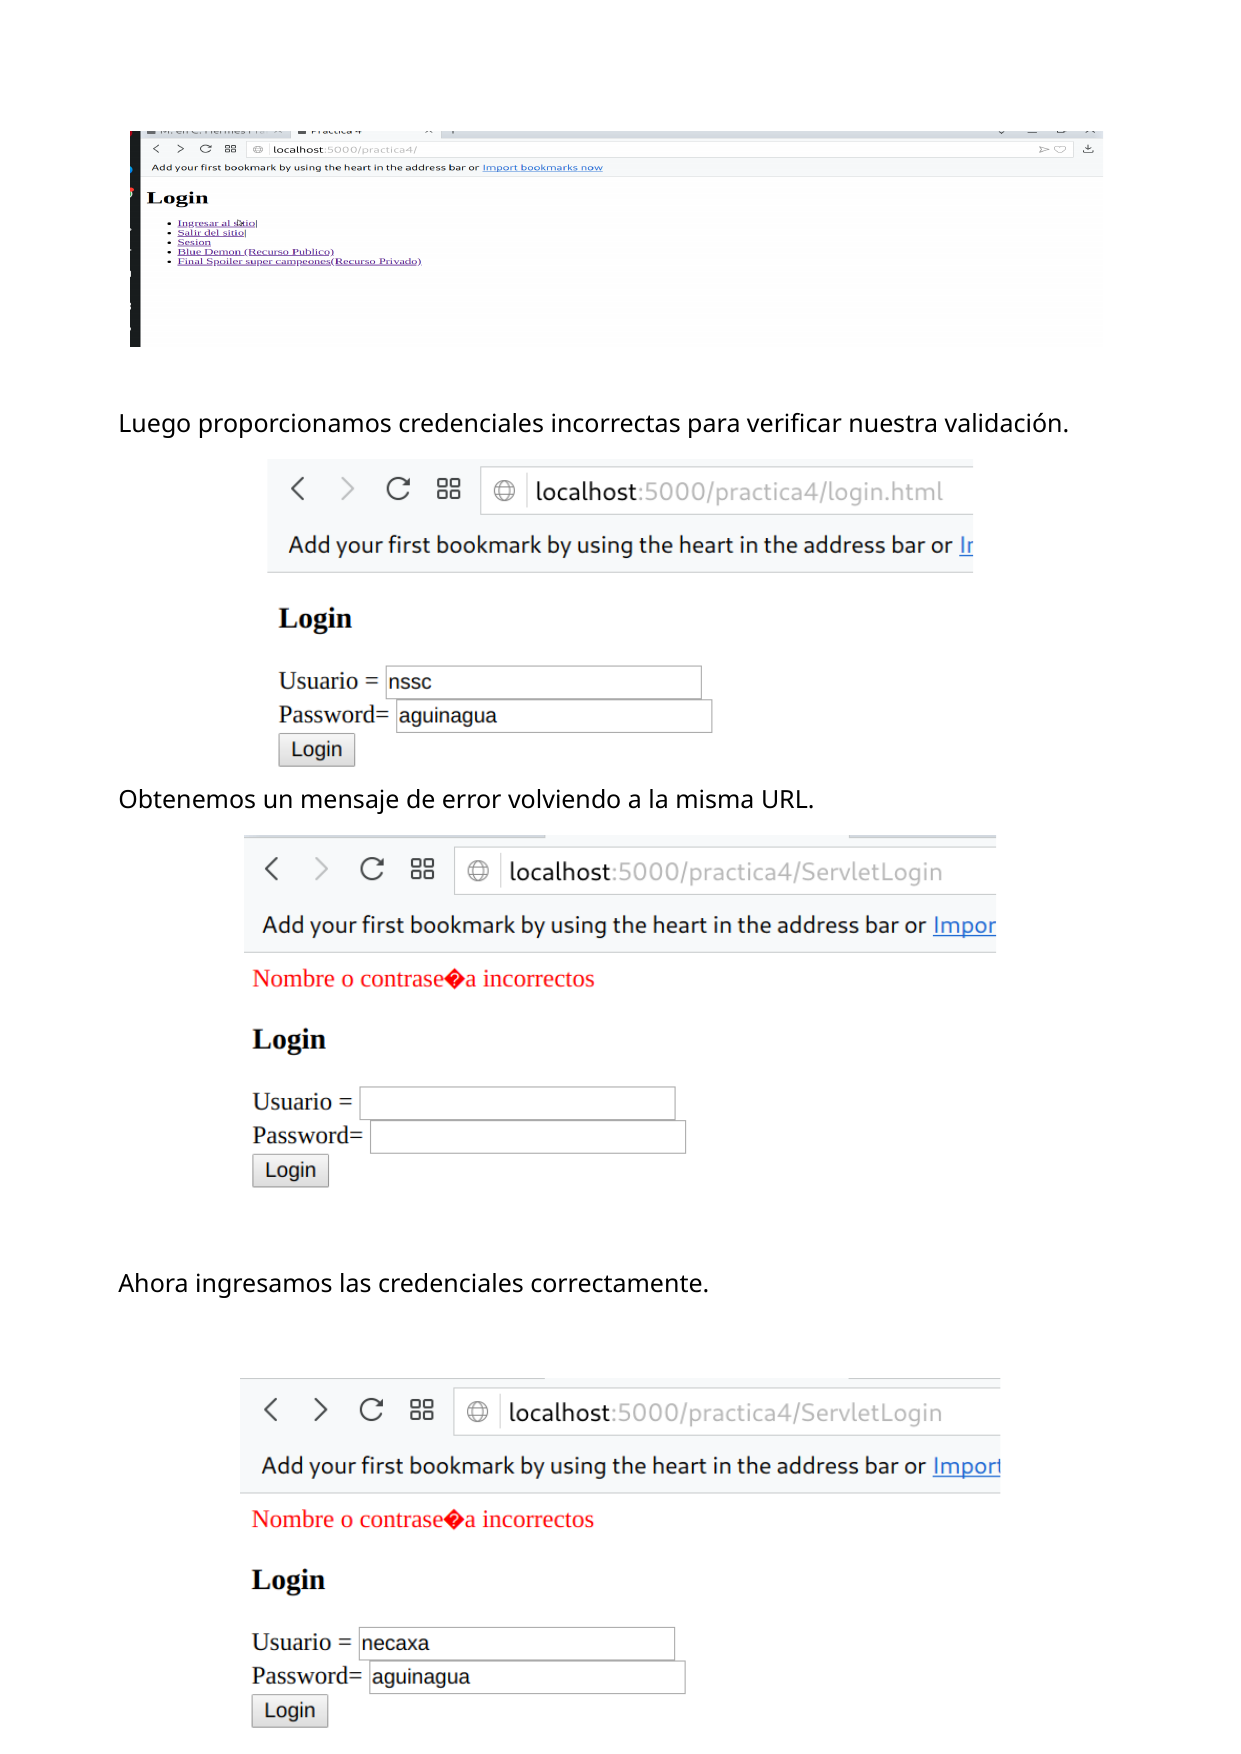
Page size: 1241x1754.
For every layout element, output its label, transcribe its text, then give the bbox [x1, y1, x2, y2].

text Luego proporcionamos credenciales incorrectas para verificar nuestra validación. [118, 406, 1122, 440]
text Ahora ingresamos las credenciales correctamente. [118, 1266, 1122, 1300]
picture [130, 131, 1104, 347]
picture [267, 459, 974, 772]
text Obtenemos un mensaje de error volviendo a la misma URL. [118, 782, 1122, 816]
picture [244, 835, 997, 1198]
picture [240, 1378, 1001, 1754]
